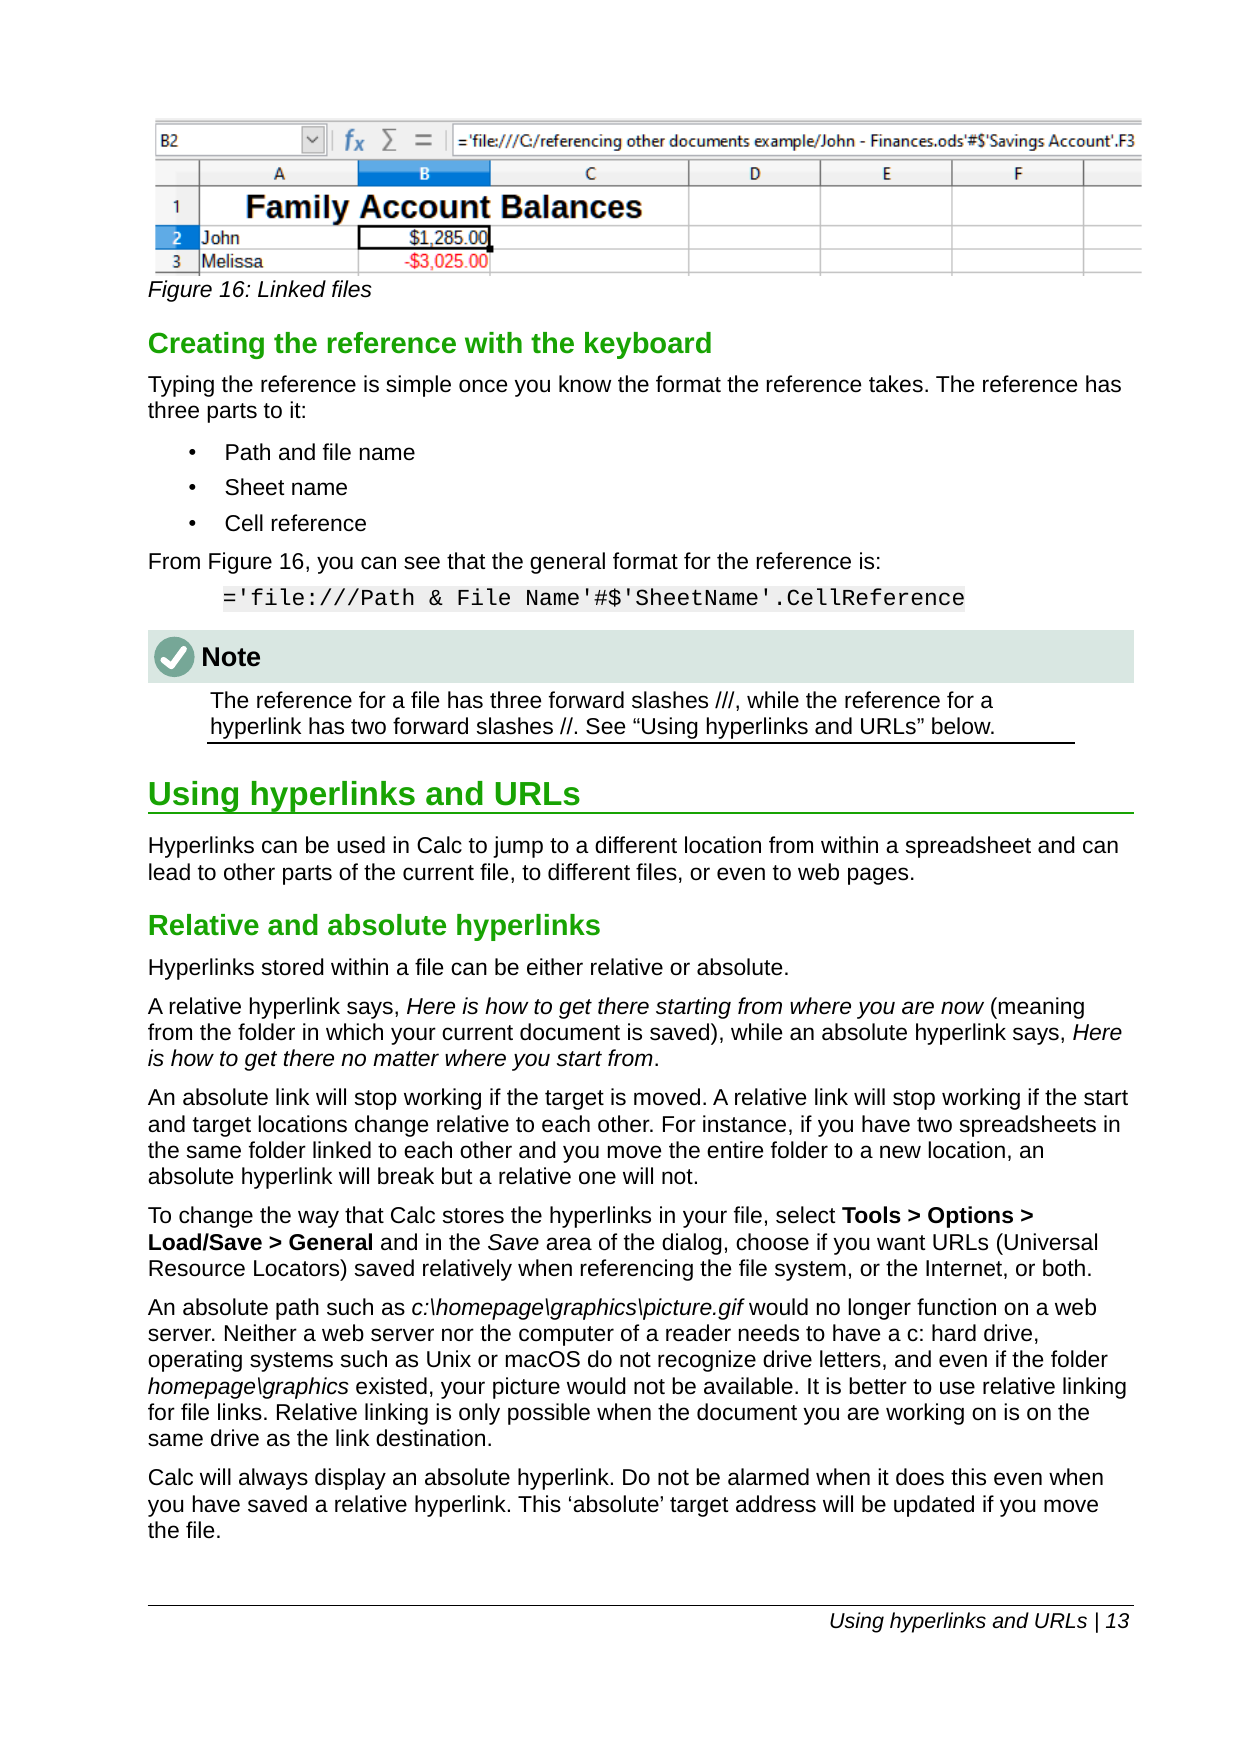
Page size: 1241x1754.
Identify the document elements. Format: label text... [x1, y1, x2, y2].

subtitle Creating the reference with the keyboard [148, 326, 1134, 359]
subtitle Using hyperlinks and URLs [148, 774, 1134, 812]
text Hyperlinks stored within a file can be either relative or absolute. [148, 954, 1134, 980]
subtitle Relative and absolute hyperlinks [148, 908, 1134, 942]
text Hyperlinks can be used in Calc to jump to a different location from within a spreadsheet and can lead to other parts of the current file, to different files, or even to web pages. [148, 832, 1134, 885]
picture [155, 118, 1142, 276]
list Typing the reference is simple once you know the format the reference takes. The reference has three parts to it: [148, 371, 1134, 424]
text The reference for a file has three forward slashes ///, while the reference for a hyperlink has two forward slashes //. See “Using hyperlinks and URLs” below. [207, 683, 1075, 742]
text From Figure 16, you can see that the general format for the reference is: [148, 548, 1134, 574]
text A relative hyperlink says, Here is how to get there starting from where you are now (meaning from the folder in which your current document is saved), while an absolute hyperlink says, Here is how to get there no matter where you start from. [148, 993, 1134, 1072]
text An absolute path such as c:\homepage\graphics\picture.gif would no longer function on a web server. Neither a web server nor the computer of a reader needs to have a c: hard drive, operating systems such as Unix or macOS do not recognize drive letters, and even if the folder homepage\graphics existed, your picture would not be available. It is better to use relative linking for file links. Relative linking is only possible when the document you are working on is on the same drive as the link destination. [148, 1294, 1134, 1452]
text Calc will always display an absolute hyperlink. Do not be alarmed when it does this even when you have saved a relative hyperlink. This ‘absolute’ target address will be updated if you move the file. [148, 1464, 1134, 1543]
text An absolute link will stop working if the target is moved. A relative link will stop working if the start and target locations change relative to each other. For instance, if you have two spreadsheets in the same folder linked to each other and you move the entire folder to a new location, an absolute hyperlink will break but a relative one will not. [148, 1084, 1134, 1189]
text To change the way that Calc stores the hyperlinks in your file, select Tools > Options > Load/Save > General and in the Save area of the dialog, choose if you want URLs (Universal Resource Locators) saved relatively when referencing the file system, or the Internet, or both. [148, 1202, 1134, 1281]
text Figure 16: Linked files [148, 118, 1149, 302]
list Path and file name [185, 436, 1134, 465]
list Sheet name [185, 471, 1134, 501]
subtitle Note [148, 630, 1134, 683]
list Cell reference [185, 507, 1134, 539]
text ='file:///Path & File Name'#$'SheetName'.CellReference [965, 586, 1134, 612]
